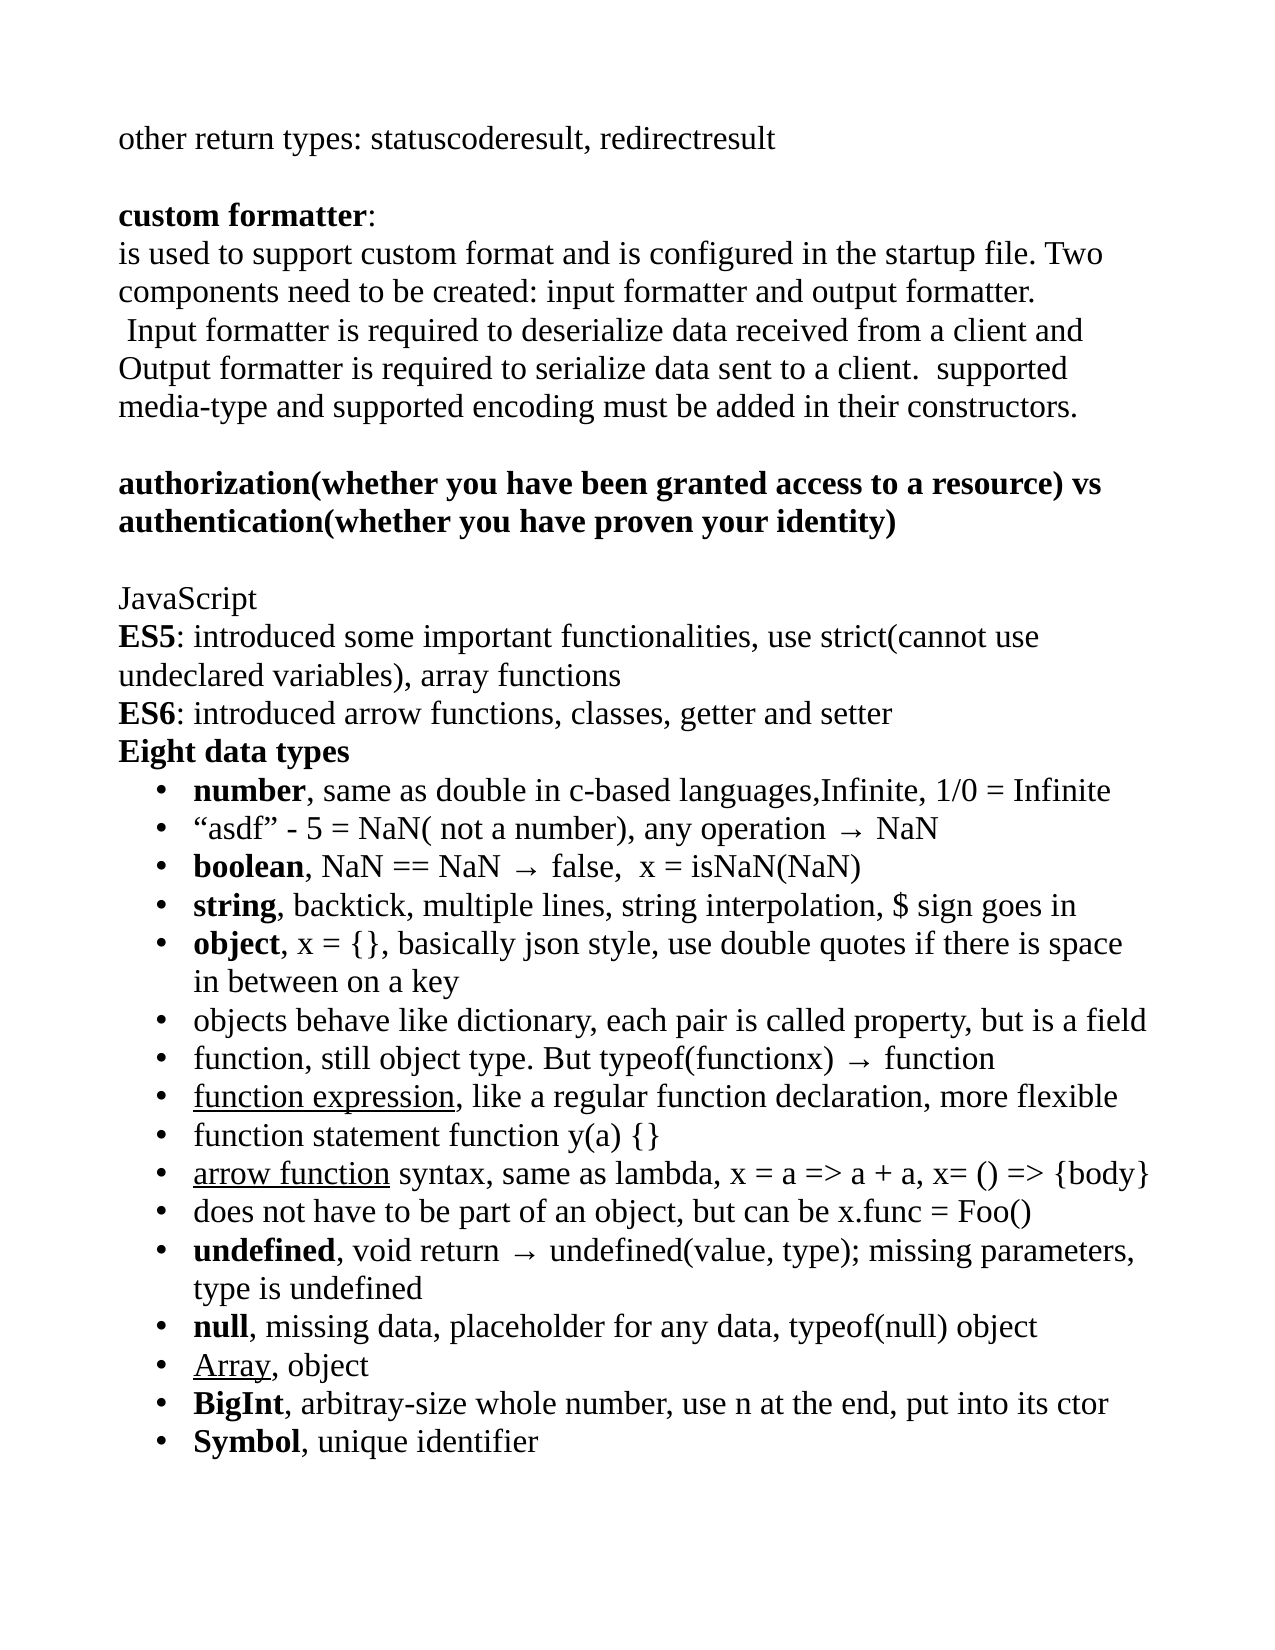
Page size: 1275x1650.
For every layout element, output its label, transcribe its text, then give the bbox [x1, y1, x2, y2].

text authorization(whether you have been granted access to a resource) vs authentication(whether you have proven your identity) [118, 463, 1157, 540]
list arrow function syntax, same as lambda, x = a => a + a, x= () => {body} [156, 1153, 1157, 1191]
text is used to support custom format and is configured in the startup file. Two components need to be created: input formatter and output formatter. [118, 233, 1157, 310]
text Input formatter is required to deserialize data received from a client and Output formatter is required to serialize data sent to a client. supported media-type and supported encoding must be added in their constructors. [118, 310, 1157, 425]
list string, backtick, multiple lines, string interpolation, $ sign goes in [156, 885, 1157, 923]
list function statement function y(a) {} [156, 1115, 1157, 1153]
list number, same as double in c-based languages,Infinite, 1/0 = Infinite [156, 770, 1157, 808]
list function, still object type. But typeof(functionx) → function [156, 1038, 1157, 1076]
list null, missing data, placeholder for any data, typeof(null) object [156, 1306, 1157, 1345]
text other return types: statuscoderesult, redirectresult [118, 118, 1157, 156]
text Eight data types [118, 731, 1157, 770]
list undefined, void return → undefined(value, type); missing parameters, type is undefined [156, 1230, 1157, 1306]
text JavaScript [118, 578, 1157, 616]
list BigInt, arbitray-size whole number, use n at the end, put into its ctor [156, 1383, 1157, 1421]
list Symbol, unique identifier [156, 1421, 1157, 1460]
list objects behave like dictionary, each pair is called property, but is a field [156, 1000, 1157, 1038]
list object, x = {}, basically json style, use double quotes if there is space in between on a key [156, 923, 1157, 1000]
text ES6: introduced arrow functions, classes, getter and setter [118, 693, 1157, 731]
list does not have to be part of an object, but can be x.func = Foo() [156, 1191, 1157, 1230]
text ES5: introduced some important functionalities, use strict(cannot use undeclared variables), array functions [118, 616, 1157, 693]
list Array, object [156, 1345, 1157, 1383]
list “asdf” - 5 = NaN( not a number), any operation → NaN [156, 808, 1157, 846]
list function expression, like a regular function declaration, more flexible [156, 1076, 1157, 1115]
list boolean, NaN == NaN → false, x = isNaN(NaN) [156, 846, 1157, 885]
text custom formatter: [118, 195, 1157, 233]
